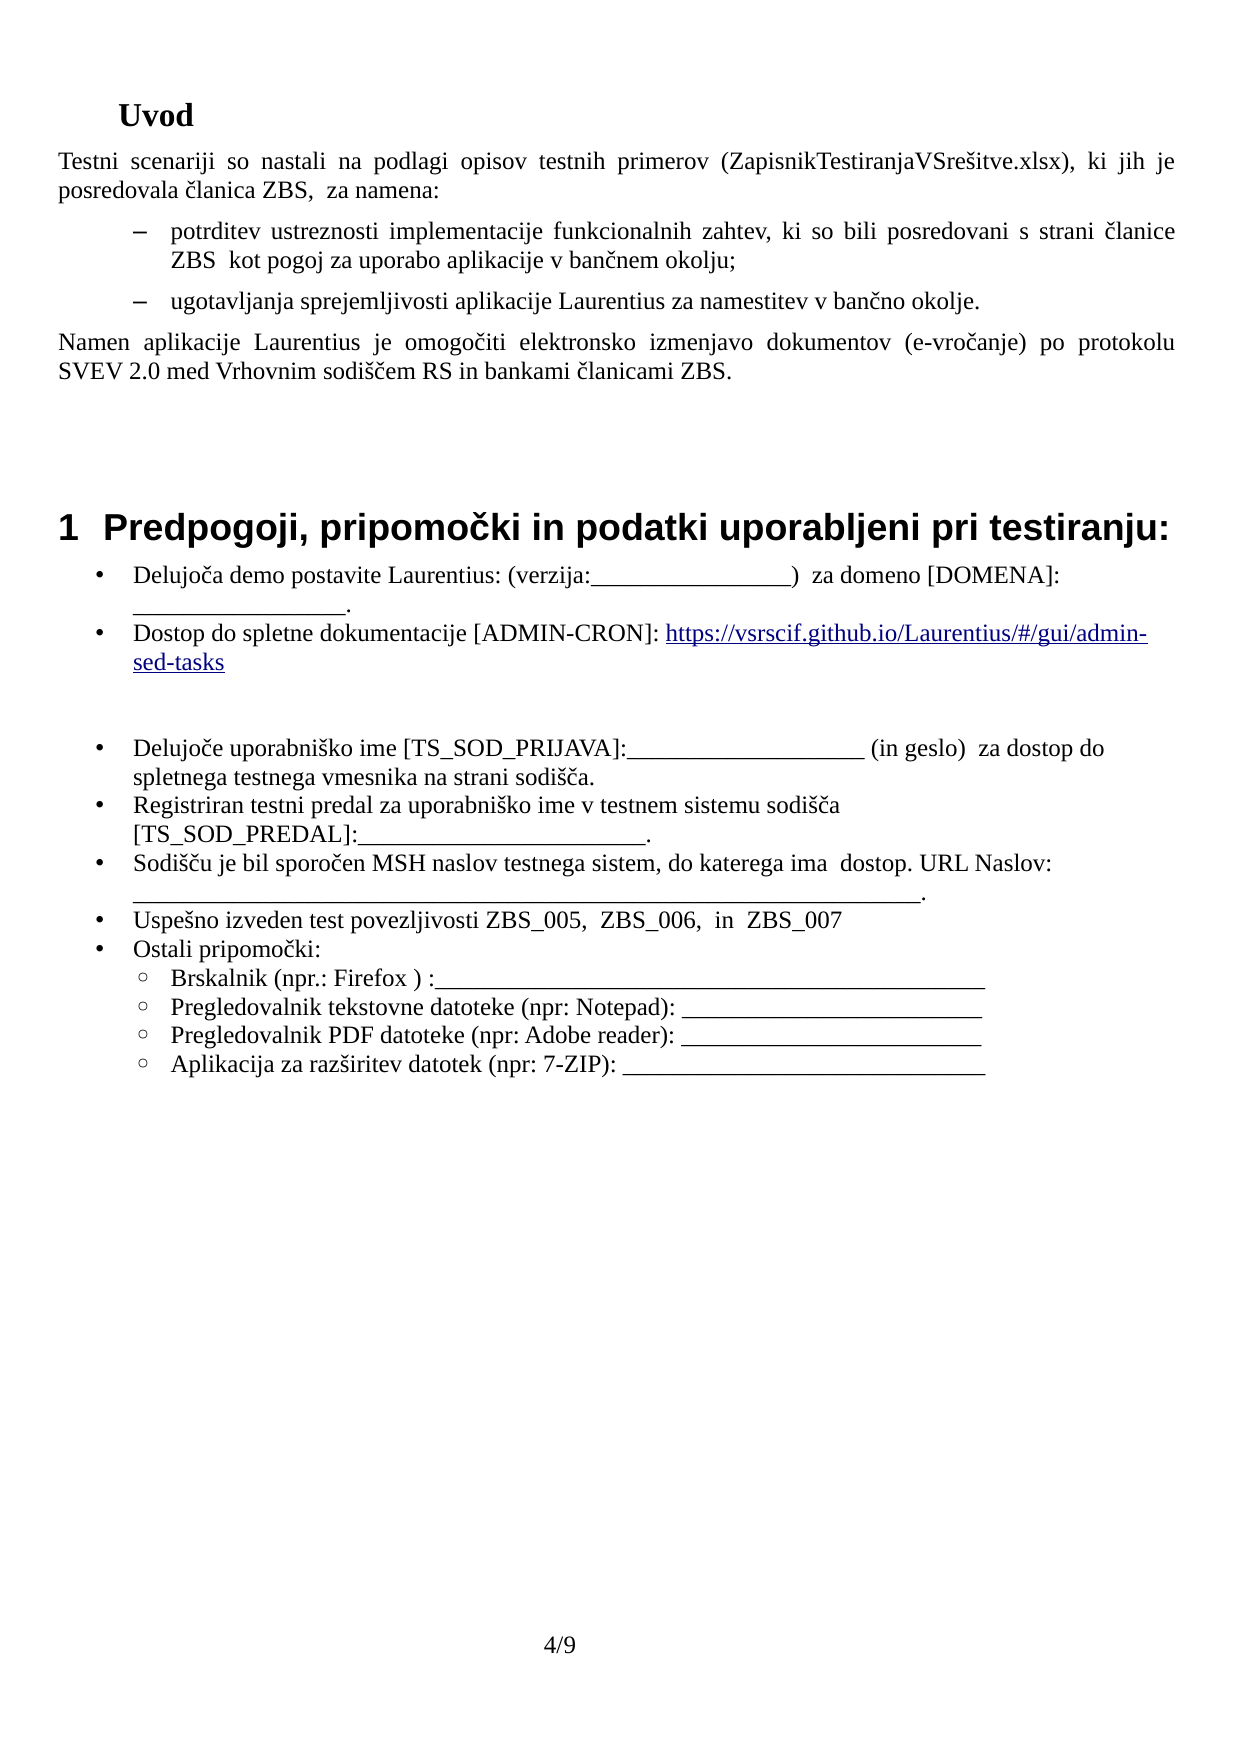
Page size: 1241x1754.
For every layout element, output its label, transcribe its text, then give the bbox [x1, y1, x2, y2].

list Delujoče uporabniško ime [TS_SOD_PRIJAVA]:___________________ (in geslo) za dostop do spletnega testnega vmesnika na strani sodišča. [95, 733, 1177, 791]
text Testni scenariji so nastali na podlagi opisov testnih primerov (ZapisnikTestiranjaVSrešitve.xlsx), ki jih je posredovala članica ZBS, za namena: [58, 146, 1177, 204]
list Sodišču je bil sporočen MSH naslov testnega sistem, do katerega ima dostop. URL Naslov: _______________________________________________________________. [95, 848, 1177, 906]
list Pregledovalnik tekstovne datoteke (npr: Notepad): ________________________ [133, 992, 1177, 1021]
subtitle Predpogoji, pripomočki in podatki uporabljeni pri testiranju: [58, 505, 1177, 548]
list Registriran testni predal za uporabniško ime v testnem sistemu sodišča [TS_SOD_PREDAL]:_______________________. [95, 791, 1177, 848]
list potrditev ustreznosti implementacije funkcionalnih zahtev, ki so bili posredovani s strani članice ZBS kot pogoj za uporabo aplikacije v bančnem okolju; [133, 216, 1177, 274]
list Uspešno izveden test povezljivosti ZBS_005, ZBS_006, in ZBS_007 [95, 906, 1177, 934]
text Namen aplikacije Laurentius je omogočiti elektronsko izmenjavo dokumentov (e-vročanje) po protokolu SVEV 2.0 med Vrhovnim sodiščem RS in bankami članicami ZBS. [58, 327, 1177, 385]
list Aplikacija za razširitev datotek (npr: 7-ZIP): _____________________________ [133, 1049, 1177, 1078]
list Pregledovalnik PDF datoteke (npr: Adobe reader): ________________________ [133, 1021, 1177, 1049]
list Dostop do spletne dokumentacije [ADMIN-CRON]: https://vsrscif.github.io/Laurentius/#/gui/admin-sed-tasks [95, 618, 1177, 676]
list Delujoča demo postavite Laurentius: (verzija:________________) za domeno [DOMENA]: _________________. [95, 561, 1177, 618]
subtitle Uvod [58, 95, 1177, 134]
list ugotavljanja sprejemljivosti aplikacije Laurentius za namestitev v bančno okolje. [133, 286, 1177, 315]
list Brskalnik (npr.: Firefox ) :____________________________________________ [133, 963, 1177, 992]
list Ostali pripomočki: [95, 934, 1177, 963]
